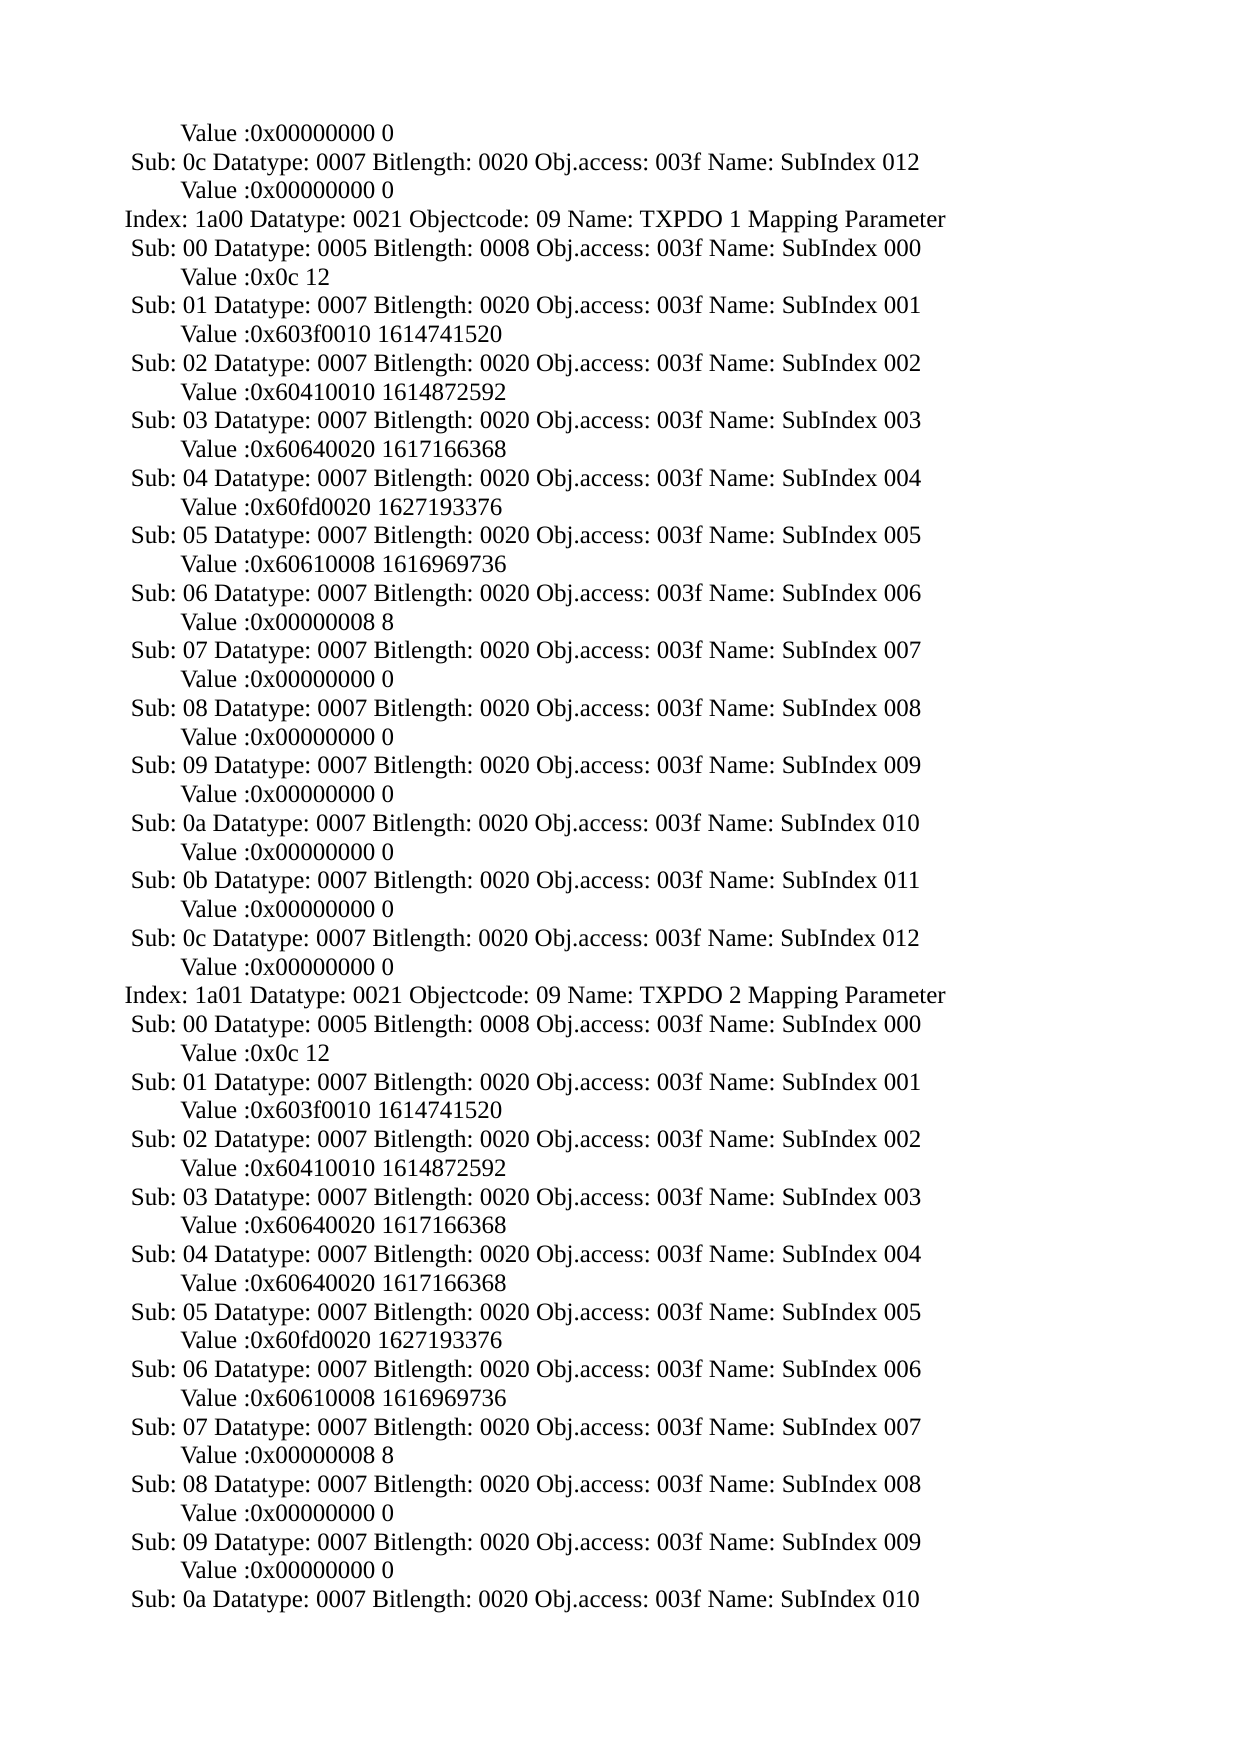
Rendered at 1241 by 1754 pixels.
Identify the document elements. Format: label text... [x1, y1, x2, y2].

text Value :0x00000000 0 [118, 176, 1122, 204]
text Sub: 08 Datatype: 0007 Bitlength: 0020 Obj.access: 003f Name: SubIndex 008 [118, 1469, 1122, 1498]
text Value :0x0c 12 [118, 262, 1122, 291]
text Value :0x00000000 0 [118, 722, 1122, 751]
text Sub: 0c Datatype: 0007 Bitlength: 0020 Obj.access: 003f Name: SubIndex 012 [118, 147, 1122, 176]
text Sub: 00 Datatype: 0005 Bitlength: 0008 Obj.access: 003f Name: SubIndex 000 [118, 233, 1122, 262]
text Value :0x00000000 0 [118, 118, 1122, 147]
text Sub: 06 Datatype: 0007 Bitlength: 0020 Obj.access: 003f Name: SubIndex 006 [118, 578, 1122, 607]
text Index: 1a01 Datatype: 0021 Objectcode: 09 Name: TXPDO 2 Mapping Parameter [118, 981, 1122, 1009]
text Value :0x00000008 8 [118, 1441, 1122, 1469]
text Sub: 01 Datatype: 0007 Bitlength: 0020 Obj.access: 003f Name: SubIndex 001 [118, 1067, 1122, 1096]
text Sub: 07 Datatype: 0007 Bitlength: 0020 Obj.access: 003f Name: SubIndex 007 [118, 1412, 1122, 1441]
text Value :0x603f0010 1614741520 [118, 1096, 1122, 1124]
text Sub: 0a Datatype: 0007 Bitlength: 0020 Obj.access: 003f Name: SubIndex 010 [118, 1584, 1122, 1613]
text Sub: 03 Datatype: 0007 Bitlength: 0020 Obj.access: 003f Name: SubIndex 003 [118, 406, 1122, 434]
text Value :0x60410010 1614872592 [118, 377, 1122, 406]
text Value :0x00000000 0 [118, 779, 1122, 808]
text Sub: 07 Datatype: 0007 Bitlength: 0020 Obj.access: 003f Name: SubIndex 007 [118, 636, 1122, 664]
text Value :0x60640020 1617166368 [118, 1211, 1122, 1239]
text Sub: 09 Datatype: 0007 Bitlength: 0020 Obj.access: 003f Name: SubIndex 009 [118, 1527, 1122, 1556]
text Sub: 01 Datatype: 0007 Bitlength: 0020 Obj.access: 003f Name: SubIndex 001 [118, 291, 1122, 319]
text Sub: 04 Datatype: 0007 Bitlength: 0020 Obj.access: 003f Name: SubIndex 004 [118, 1239, 1122, 1268]
text Value :0x00000000 0 [118, 837, 1122, 866]
text Sub: 0a Datatype: 0007 Bitlength: 0020 Obj.access: 003f Name: SubIndex 010 [118, 808, 1122, 837]
text Sub: 03 Datatype: 0007 Bitlength: 0020 Obj.access: 003f Name: SubIndex 003 [118, 1182, 1122, 1211]
text Value :0x60610008 1616969736 [118, 549, 1122, 578]
text Value :0x00000000 0 [118, 1556, 1122, 1584]
text Sub: 02 Datatype: 0007 Bitlength: 0020 Obj.access: 003f Name: SubIndex 002 [118, 1124, 1122, 1153]
text Sub: 04 Datatype: 0007 Bitlength: 0020 Obj.access: 003f Name: SubIndex 004 [118, 463, 1122, 492]
text Sub: 05 Datatype: 0007 Bitlength: 0020 Obj.access: 003f Name: SubIndex 005 [118, 1297, 1122, 1326]
text Sub: 00 Datatype: 0005 Bitlength: 0008 Obj.access: 003f Name: SubIndex 000 [118, 1009, 1122, 1038]
text Value :0x00000000 0 [118, 664, 1122, 693]
text Sub: 06 Datatype: 0007 Bitlength: 0020 Obj.access: 003f Name: SubIndex 006 [118, 1354, 1122, 1383]
text Sub: 08 Datatype: 0007 Bitlength: 0020 Obj.access: 003f Name: SubIndex 008 [118, 693, 1122, 722]
text Value :0x60610008 1616969736 [118, 1383, 1122, 1412]
text Value :0x00000000 0 [118, 952, 1122, 981]
text Value :0x00000008 8 [118, 607, 1122, 636]
text Sub: 02 Datatype: 0007 Bitlength: 0020 Obj.access: 003f Name: SubIndex 002 [118, 348, 1122, 377]
text Value :0x60640020 1617166368 [118, 1268, 1122, 1297]
text Sub: 05 Datatype: 0007 Bitlength: 0020 Obj.access: 003f Name: SubIndex 005 [118, 521, 1122, 549]
text Sub: 0c Datatype: 0007 Bitlength: 0020 Obj.access: 003f Name: SubIndex 012 [118, 923, 1122, 952]
text Sub: 09 Datatype: 0007 Bitlength: 0020 Obj.access: 003f Name: SubIndex 009 [118, 751, 1122, 779]
text Value :0x60640020 1617166368 [118, 434, 1122, 463]
text Value :0x0c 12 [118, 1038, 1122, 1067]
text Value :0x60fd0020 1627193376 [118, 1326, 1122, 1354]
text Value :0x00000000 0 [118, 1498, 1122, 1527]
text Value :0x60410010 1614872592 [118, 1153, 1122, 1182]
text Index: 1a00 Datatype: 0021 Objectcode: 09 Name: TXPDO 1 Mapping Parameter [118, 204, 1122, 233]
text Value :0x00000000 0 [118, 894, 1122, 923]
text Value :0x603f0010 1614741520 [118, 319, 1122, 348]
text Value :0x60fd0020 1627193376 [118, 492, 1122, 521]
text Sub: 0b Datatype: 0007 Bitlength: 0020 Obj.access: 003f Name: SubIndex 011 [118, 866, 1122, 894]
